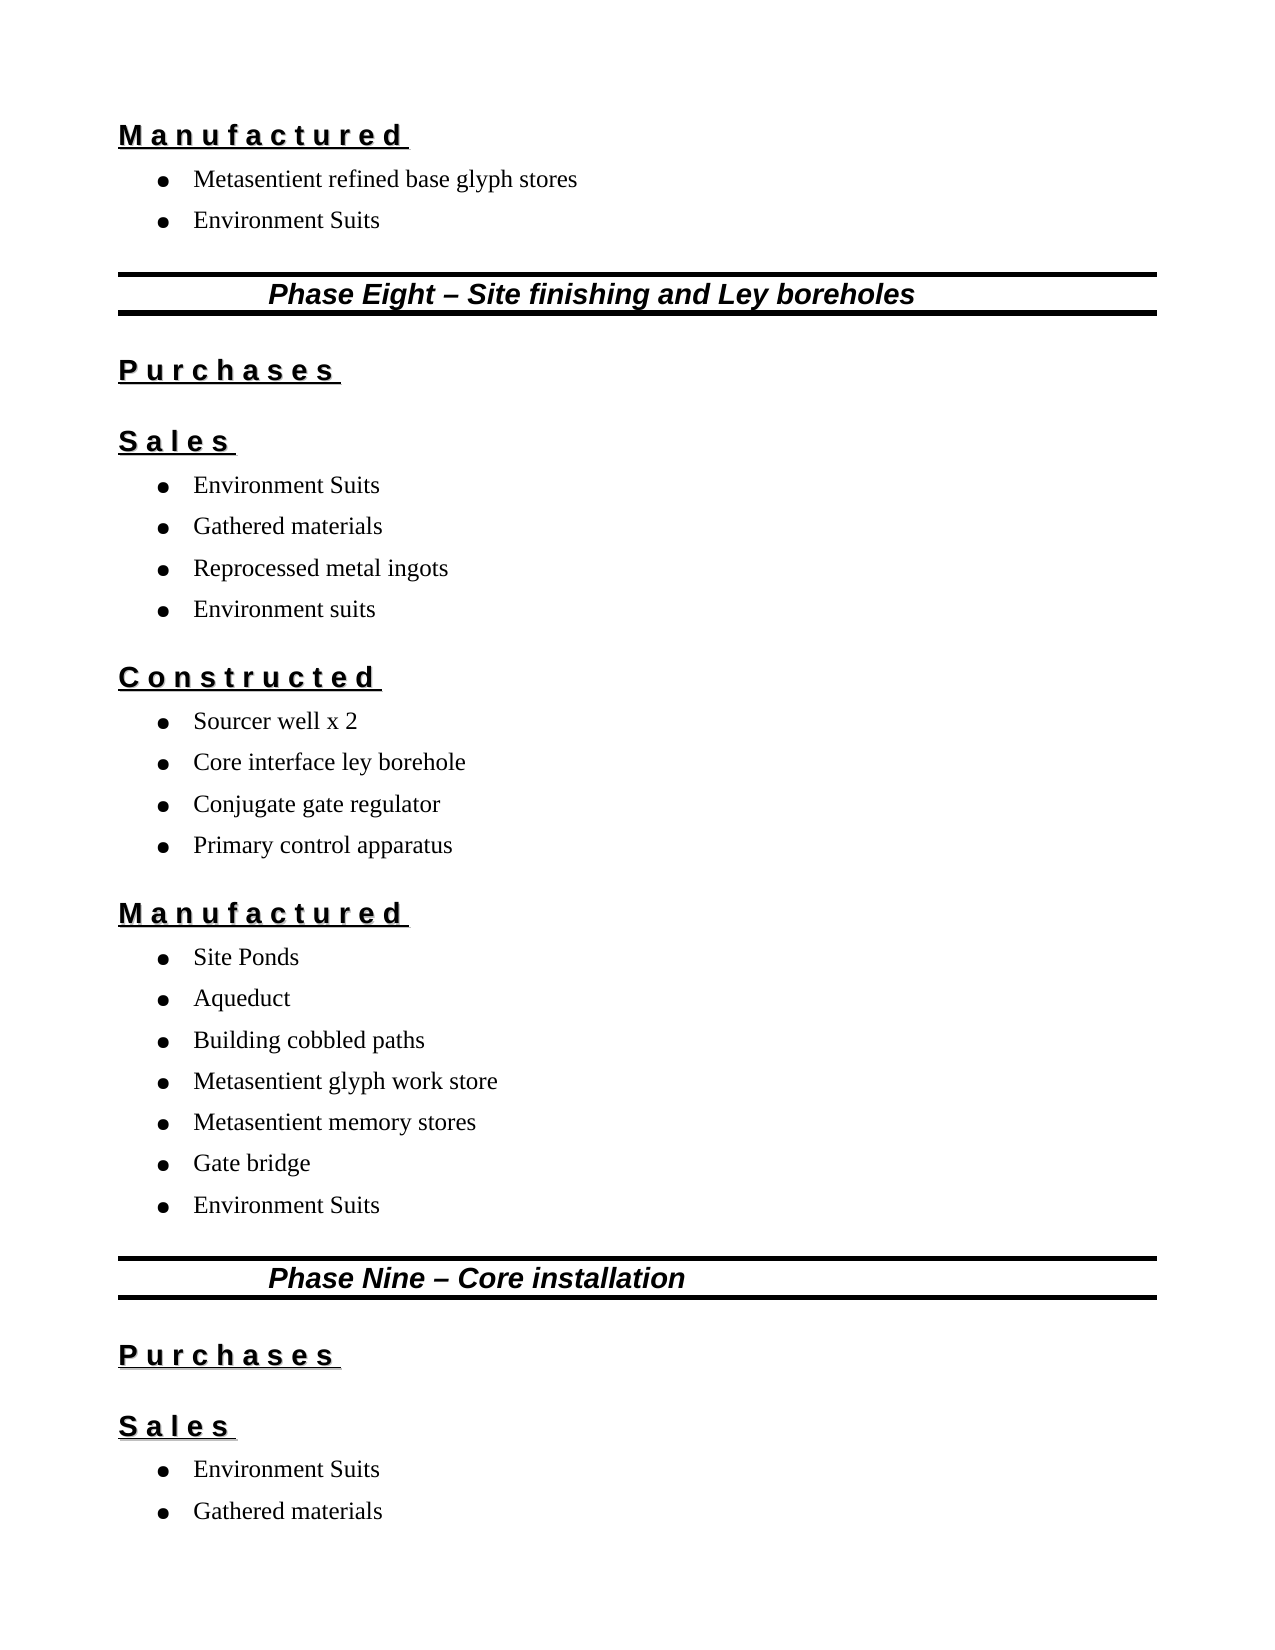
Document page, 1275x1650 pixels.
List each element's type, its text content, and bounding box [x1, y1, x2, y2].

list Environment Suits [156, 1454, 1157, 1483]
subtitle Sales [118, 1408, 1157, 1442]
list Reprocessed metal ingots [156, 553, 1157, 581]
list Environment Suits [156, 205, 1157, 234]
subtitle Purchases [118, 353, 1157, 387]
list Metasentient glyph work store [156, 1066, 1157, 1095]
list Metasentient refined base glyph stores [156, 164, 1157, 193]
list Gate bridge [156, 1148, 1157, 1177]
list Building cobbled paths [156, 1025, 1157, 1053]
list Environment Suits [156, 1190, 1157, 1218]
subtitle Constructed [118, 660, 1157, 694]
subtitle Phase Nine – Core installation [118, 1261, 1157, 1295]
subtitle Phase Eight – Site finishing and Ley boreholes [118, 277, 1157, 310]
list Conjugate gate regulator [156, 789, 1157, 817]
list Metasentient memory stores [156, 1107, 1157, 1136]
list Sourcer well x 2 [156, 706, 1157, 735]
subtitle Manufactured [118, 896, 1157, 930]
list Core interface ley borehole [156, 747, 1157, 776]
subtitle Sales [118, 424, 1157, 458]
list Site Ponds [156, 942, 1157, 971]
subtitle Manufactured [118, 118, 1157, 152]
list Gathered materials [156, 511, 1157, 540]
list Environment Suits [156, 470, 1157, 499]
list Environment suits [156, 594, 1157, 623]
list Aqueduct [156, 983, 1157, 1012]
list Gathered materials [156, 1496, 1157, 1524]
list Primary control apparatus [156, 830, 1157, 859]
subtitle Purchases [118, 1337, 1157, 1371]
